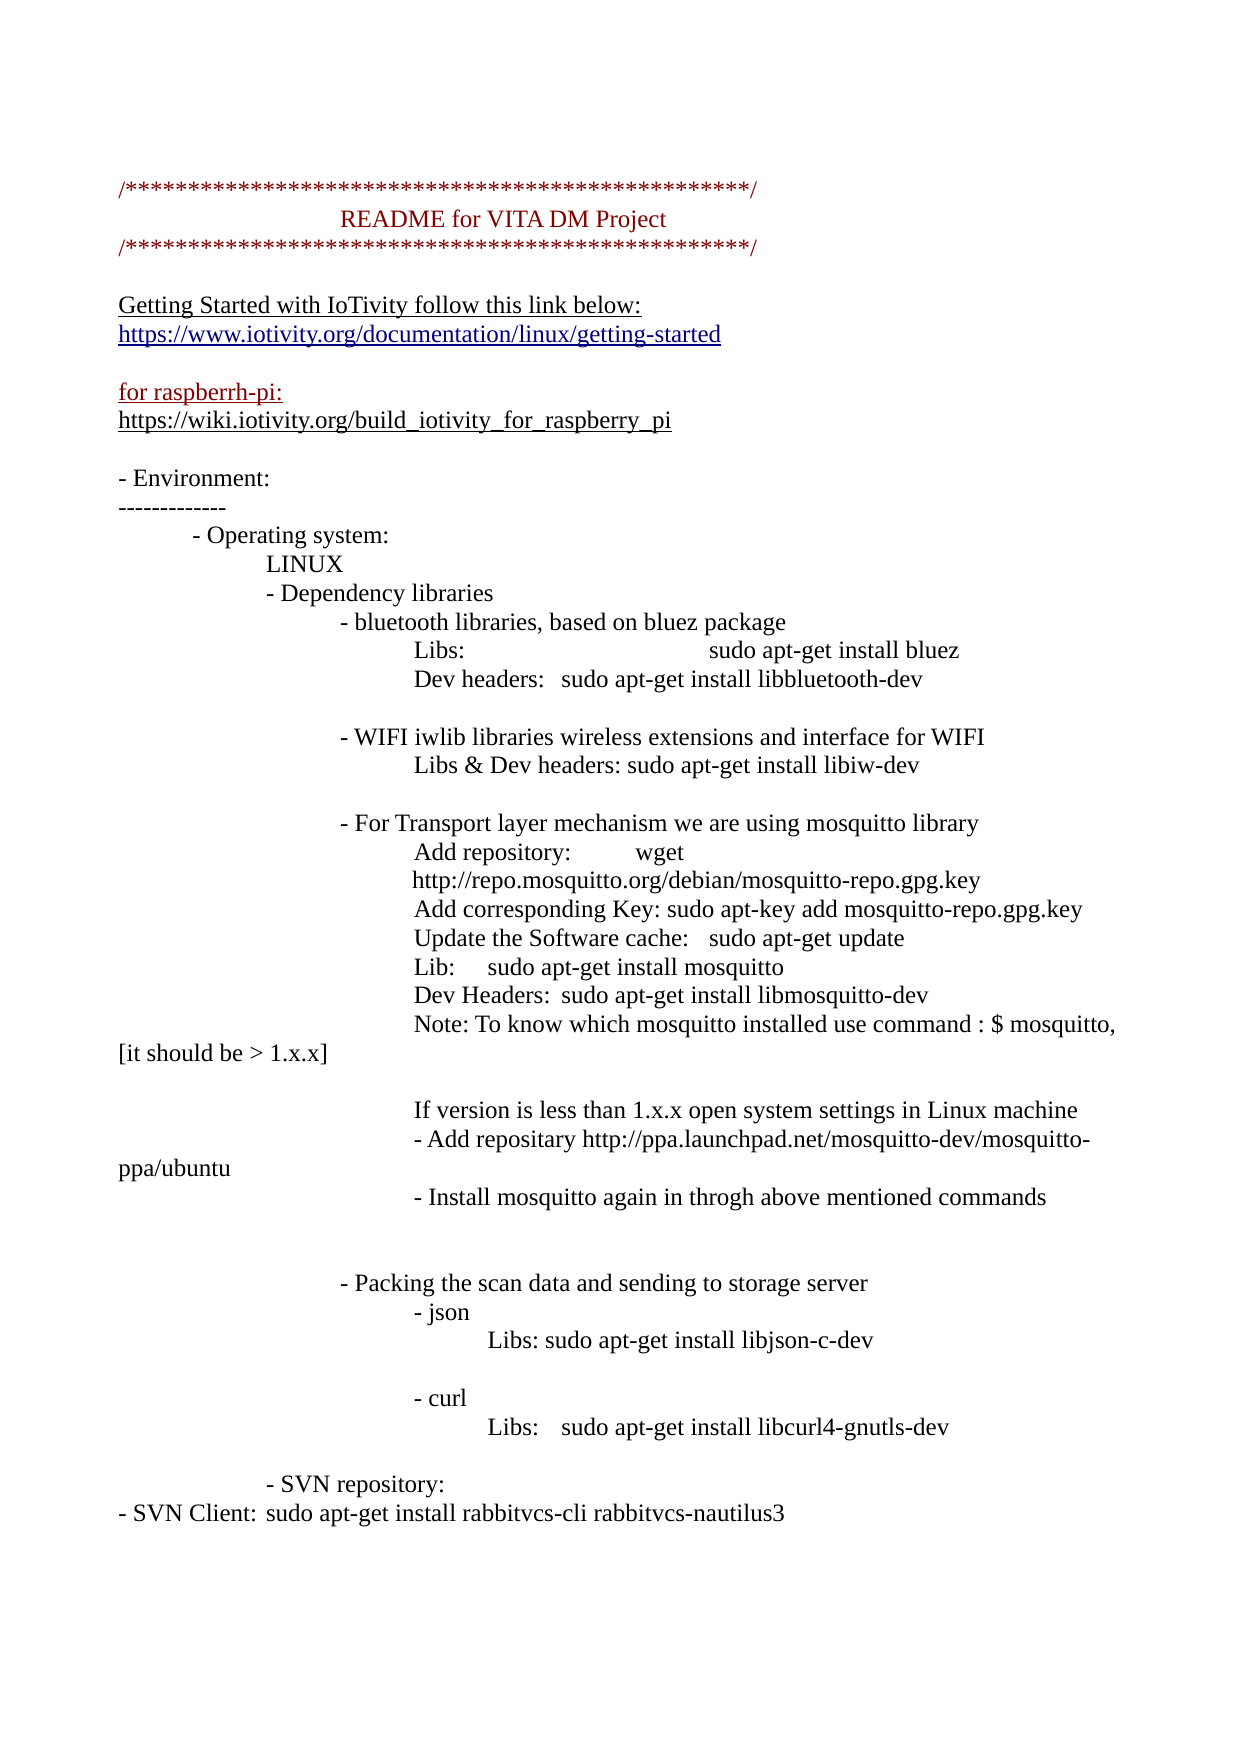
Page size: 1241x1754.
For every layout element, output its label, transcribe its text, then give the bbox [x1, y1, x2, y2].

text Lib: sudo apt-get install mosquitto [118, 952, 1122, 981]
text Update the Software cache: sudo apt-get update [118, 923, 1122, 952]
text - WIFI iwlib libraries wireless extensions and interface for WIFI [118, 722, 1122, 751]
text Libs: sudo apt-get install bluez [118, 636, 1122, 664]
text for raspberrh-pi: [118, 377, 1122, 406]
text Libs: sudo apt-get install libcurl4-gnutls-dev [118, 1412, 1122, 1441]
text - bluetooth libraries, based on bluez package [118, 607, 1122, 636]
text Getting Started with IoTivity follow this link below: [118, 291, 1122, 319]
text - SVN Client: sudo apt-get install rabbitvcs-cli rabbitvcs-nautilus3 [118, 1498, 1122, 1527]
text - Operating system: [118, 521, 1122, 549]
text - curl [118, 1383, 1122, 1412]
text - Add repositary http://ppa.launchpad.net/mosquitto-dev/mosquitto-ppa/ubuntu [118, 1124, 1122, 1182]
text https://www.iotivity.org/documentation/linux/getting-started [118, 319, 1122, 348]
text LINUX [118, 549, 1122, 578]
text Dev Headers: sudo apt-get install libmosquitto-dev [118, 981, 1122, 1009]
text Dev headers: sudo apt-get install libbluetooth-dev [118, 664, 1122, 693]
text /**************************************************/ [118, 233, 1122, 262]
text ------------- [118, 492, 1122, 521]
text Libs: sudo apt-get install libjson-c-dev [118, 1326, 1122, 1354]
text http://repo.mosquitto.org/debian/mosquitto-repo.gpg.key [118, 866, 1122, 894]
text - SVN repository: [118, 1469, 1122, 1498]
text Note: To know which mosquitto installed use command : $ mosquitto, [it should be > 1.x.x] [118, 1009, 1122, 1067]
text - For Transport layer mechanism we are using mosquitto library [118, 808, 1122, 837]
text - Install mosquitto again in throgh above mentioned commands [118, 1182, 1122, 1239]
text - Environment: [118, 463, 1122, 492]
text Add corresponding Key: sudo apt-key add mosquitto-repo.gpg.key [118, 894, 1122, 923]
text Add repository: wget [118, 837, 1122, 866]
text - json [118, 1297, 1122, 1326]
text - Dependency libraries [118, 578, 1122, 607]
text README for VITA DM Project [118, 204, 1122, 233]
text - Packing the scan data and sending to storage server [118, 1268, 1122, 1297]
text Libs & Dev headers: sudo apt-get install libiw-dev [118, 751, 1122, 779]
text If version is less than 1.x.x open system settings in Linux machine [118, 1096, 1122, 1124]
text /**************************************************/ [118, 176, 1122, 204]
text https://wiki.iotivity.org/build_iotivity_for_raspberry_pi [118, 406, 1122, 434]
